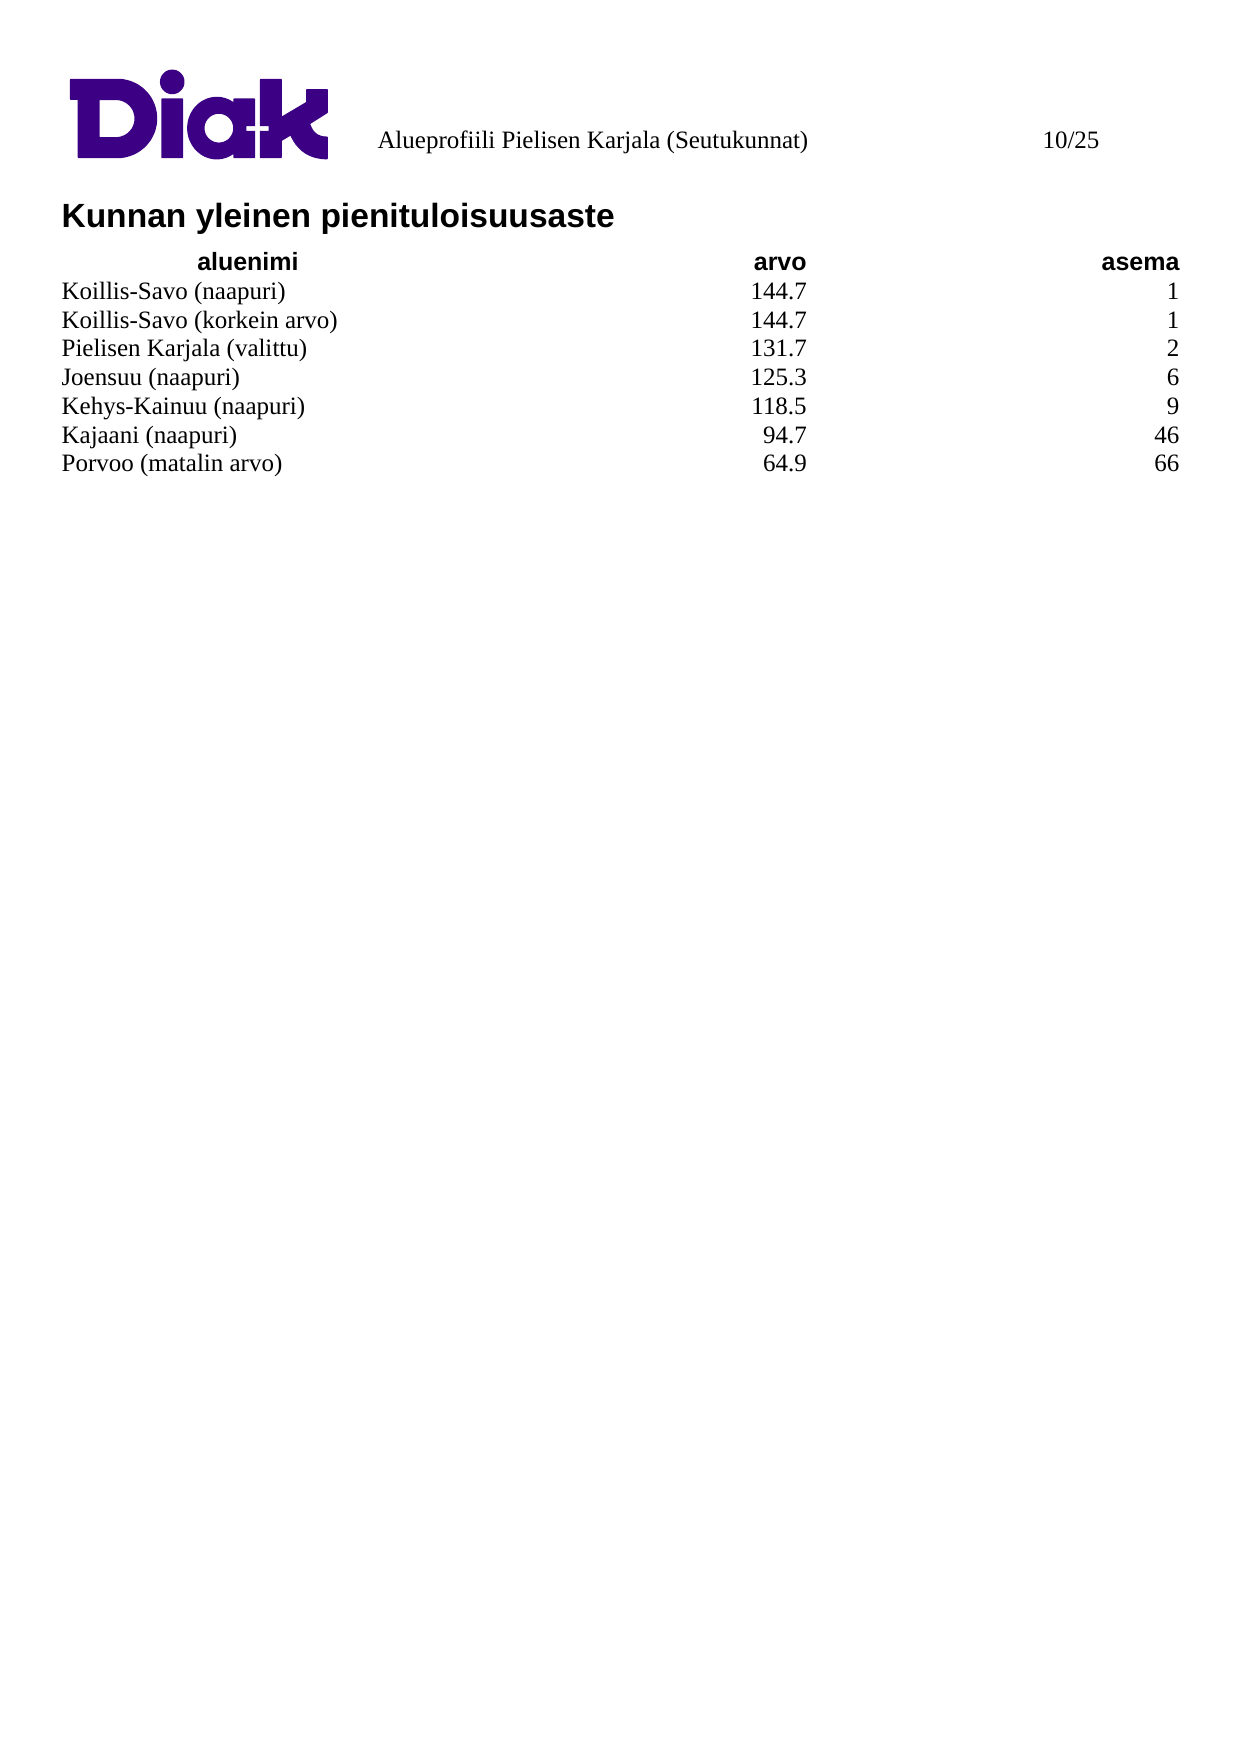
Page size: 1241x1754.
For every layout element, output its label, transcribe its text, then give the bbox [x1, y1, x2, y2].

table_cell Koillis-Savo (naapuri) [61, 276, 434, 305]
table_cell 9 [806, 391, 1179, 420]
table_cell 64.9 [434, 449, 806, 477]
table_header arvo [434, 247, 806, 276]
table_cell 118.5 [434, 391, 806, 420]
table_cell 1 [806, 305, 1179, 333]
table_cell 66 [806, 449, 1179, 477]
table_cell 144.7 [434, 276, 806, 305]
table_cell Kajaani (naapuri) [61, 420, 434, 448]
table_cell Joensuu (naapuri) [61, 362, 434, 391]
table_cell Pielisen Karjala (valittu) [61, 334, 434, 362]
subtitle Kunnan yleinen pienituloisuusaste [61, 196, 1179, 235]
table_cell Kehys-Kainuu (naapuri) [61, 391, 434, 420]
table_header aluenimi [61, 247, 434, 276]
table_cell Koillis-Savo (korkein arvo) [61, 305, 434, 333]
table_cell 94.7 [434, 420, 806, 448]
table_cell 131.7 [434, 334, 806, 362]
table_header asema [806, 247, 1179, 276]
table_cell 6 [806, 362, 1179, 391]
table_cell 2 [806, 334, 1179, 362]
table_cell 46 [806, 420, 1179, 448]
table_cell 144.7 [434, 305, 806, 333]
table_cell Porvoo (matalin arvo) [61, 449, 434, 477]
table_cell 1 [806, 276, 1179, 305]
table_cell 125.3 [434, 362, 806, 391]
